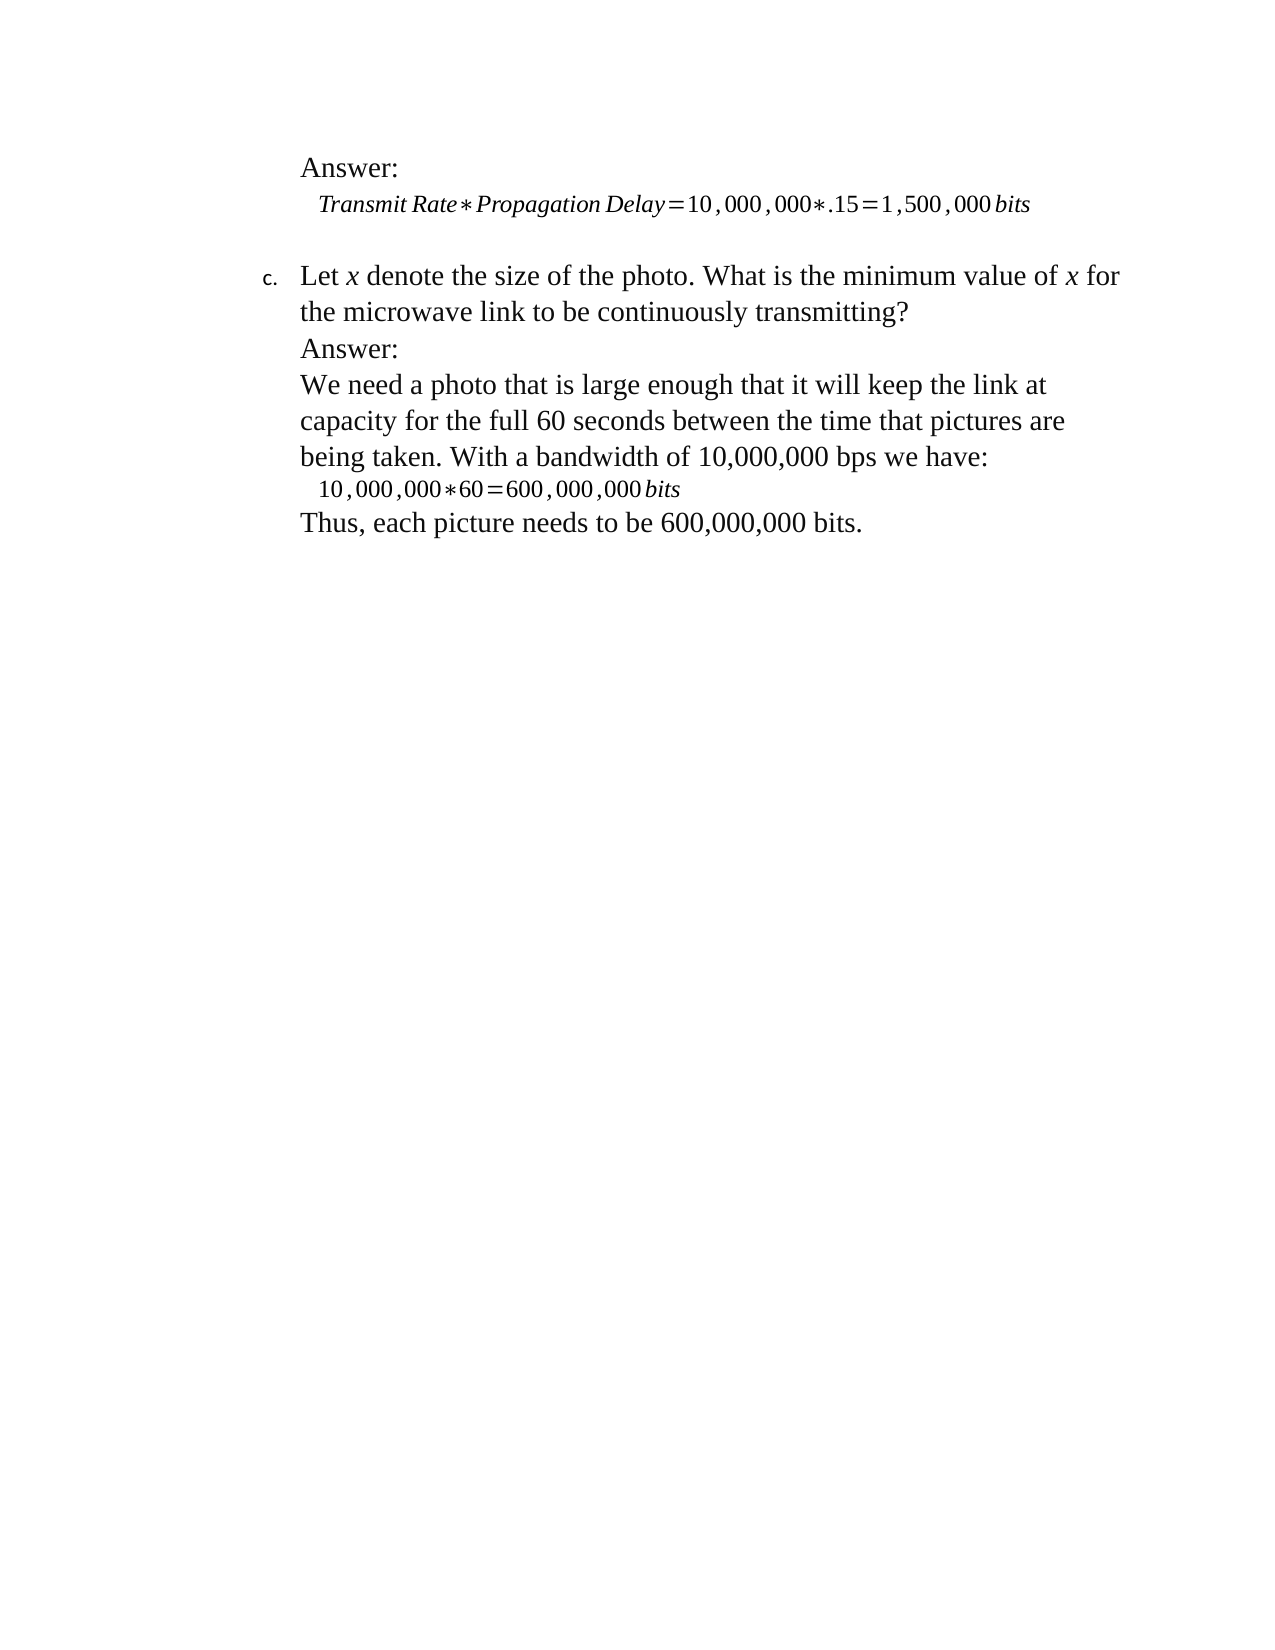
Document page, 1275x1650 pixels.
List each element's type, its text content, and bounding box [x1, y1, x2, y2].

list Answer: [262, 331, 1125, 364]
list Answer: [262, 150, 1125, 183]
list Thus, each picture needs to be 600,000,000 bits. [262, 506, 1125, 539]
list Let x denote the size of the photo. What is the minimum value of x for the microwave link to be continuously transmitting? [262, 258, 1125, 328]
list We need a photo that is large enough that it will keep the link at capacity for the full 60 seconds between the time that pictures are being taken. With a bandwidth of 10,000,000 bps we have: [262, 367, 1125, 473]
